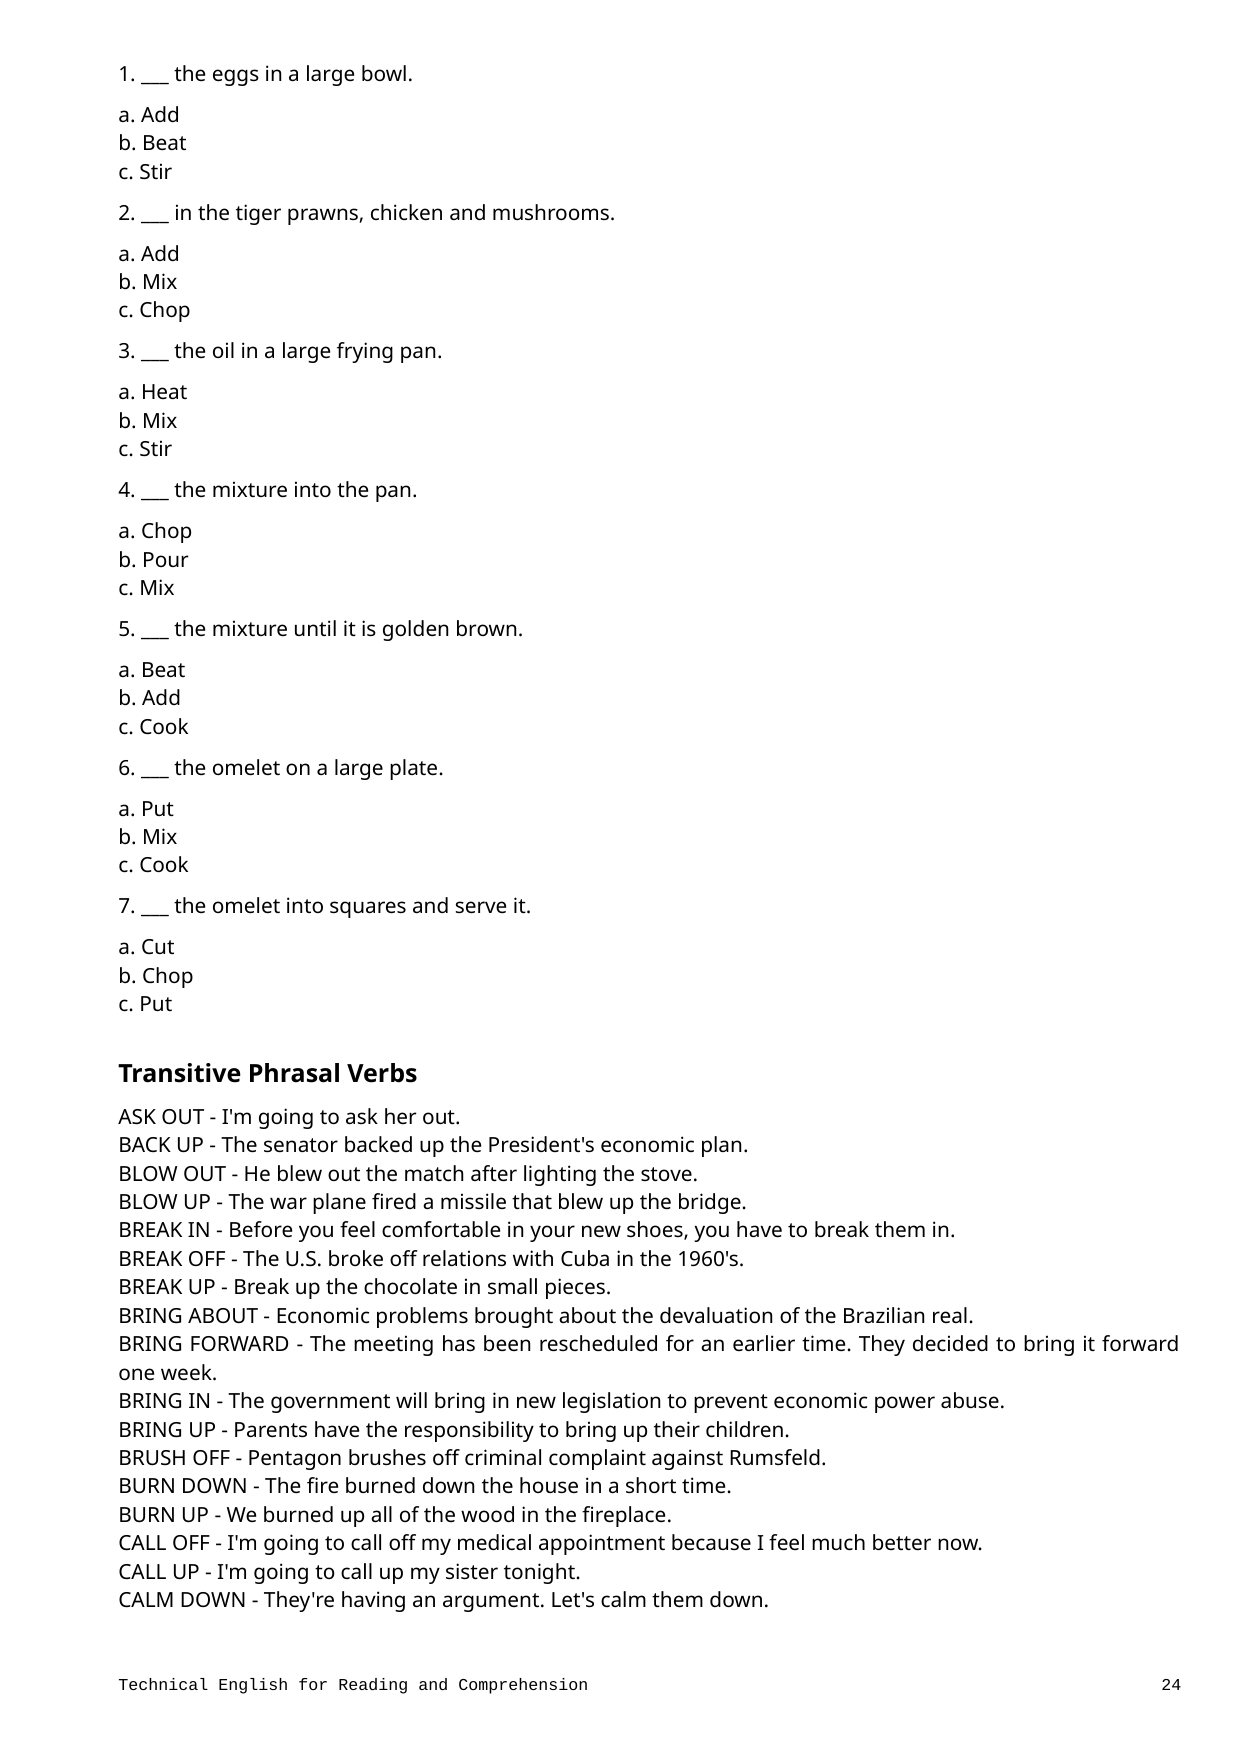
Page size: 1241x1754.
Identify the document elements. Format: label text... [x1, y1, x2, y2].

text c. Mix [118, 573, 1181, 602]
text c. Stir [118, 434, 1181, 463]
text c. Put [118, 989, 1181, 1018]
text 2. ___ in the tiger prawns, chicken and mushrooms. [118, 198, 1181, 226]
text 5. ___ the mixture until it is golden brown. [118, 614, 1181, 642]
text CALL OFF - I'm going to call off my medical appointment because I feel much better now. [118, 1528, 1181, 1557]
text 7. ___ the omelet into squares and serve it. [118, 892, 1181, 920]
text a. Add [118, 239, 1181, 267]
text BRING IN - The government will bring in new legislation to prevent economic power abuse. [118, 1386, 1181, 1415]
text a. Put [118, 794, 1181, 822]
text a. Beat [118, 655, 1181, 683]
text 3. ___ the oil in a large frying pan. [118, 337, 1181, 365]
text BACK UP - The senator backed up the President's economic plan. [118, 1130, 1181, 1159]
text a. Heat [118, 377, 1181, 406]
text b. Beat [118, 128, 1181, 157]
text BURN DOWN - The fire burned down the house in a short time. [118, 1472, 1181, 1500]
text BREAK OFF - The U.S. broke off relations with Cuba in the 1960's. [118, 1244, 1181, 1272]
text BRUSH OFF - Pentagon brushes off criminal complaint against Rumsfeld. [118, 1443, 1181, 1472]
text b. Mix [118, 822, 1181, 851]
text BREAK IN - Before you feel comfortable in your new shoes, you have to break them in. [118, 1216, 1181, 1244]
text BLOW UP - The war plane fired a missile that blew up the bridge. [118, 1187, 1181, 1216]
text b. Mix [118, 267, 1181, 296]
text 4. ___ the mixture into the pan. [118, 475, 1181, 504]
text b. Add [118, 683, 1181, 712]
text BRING UP - Parents have the responsibility to bring up their children. [118, 1415, 1181, 1443]
text c. Stir [118, 157, 1181, 185]
text a. Cut [118, 932, 1181, 961]
subtitle Transitive Phrasal Verbs [118, 1055, 1181, 1089]
text c. Cook [118, 712, 1181, 740]
text CALL UP - I'm going to call up my sister tonight. [118, 1557, 1181, 1585]
text BRING ABOUT - Economic problems brought about the devaluation of the Brazilian real. [118, 1301, 1181, 1329]
text b. Pour [118, 545, 1181, 573]
text b. Chop [118, 961, 1181, 989]
text BURN UP - We burned up all of the wood in the fireplace. [118, 1500, 1181, 1528]
text a. Add [118, 100, 1181, 128]
text a. Chop [118, 516, 1181, 545]
text BREAK UP - Break up the chocolate in small pieces. [118, 1272, 1181, 1301]
text b. Mix [118, 406, 1181, 434]
text BRING FORWARD - The meeting has been rescheduled for an earlier time. They decided to bring it forward one week. [118, 1329, 1181, 1386]
text c. Cook [118, 851, 1181, 879]
text c. Chop [118, 296, 1181, 324]
text CALM DOWN - They're having an argument. Let's calm them down. [118, 1585, 1181, 1614]
text 1. ___ the eggs in a large bowl. [118, 59, 1181, 87]
text BLOW OUT - He blew out the match after lighting the stove. [118, 1159, 1181, 1187]
text 6. ___ the omelet on a large plate. [118, 753, 1181, 781]
text ASK OUT - I'm going to ask her out. [118, 1102, 1181, 1130]
